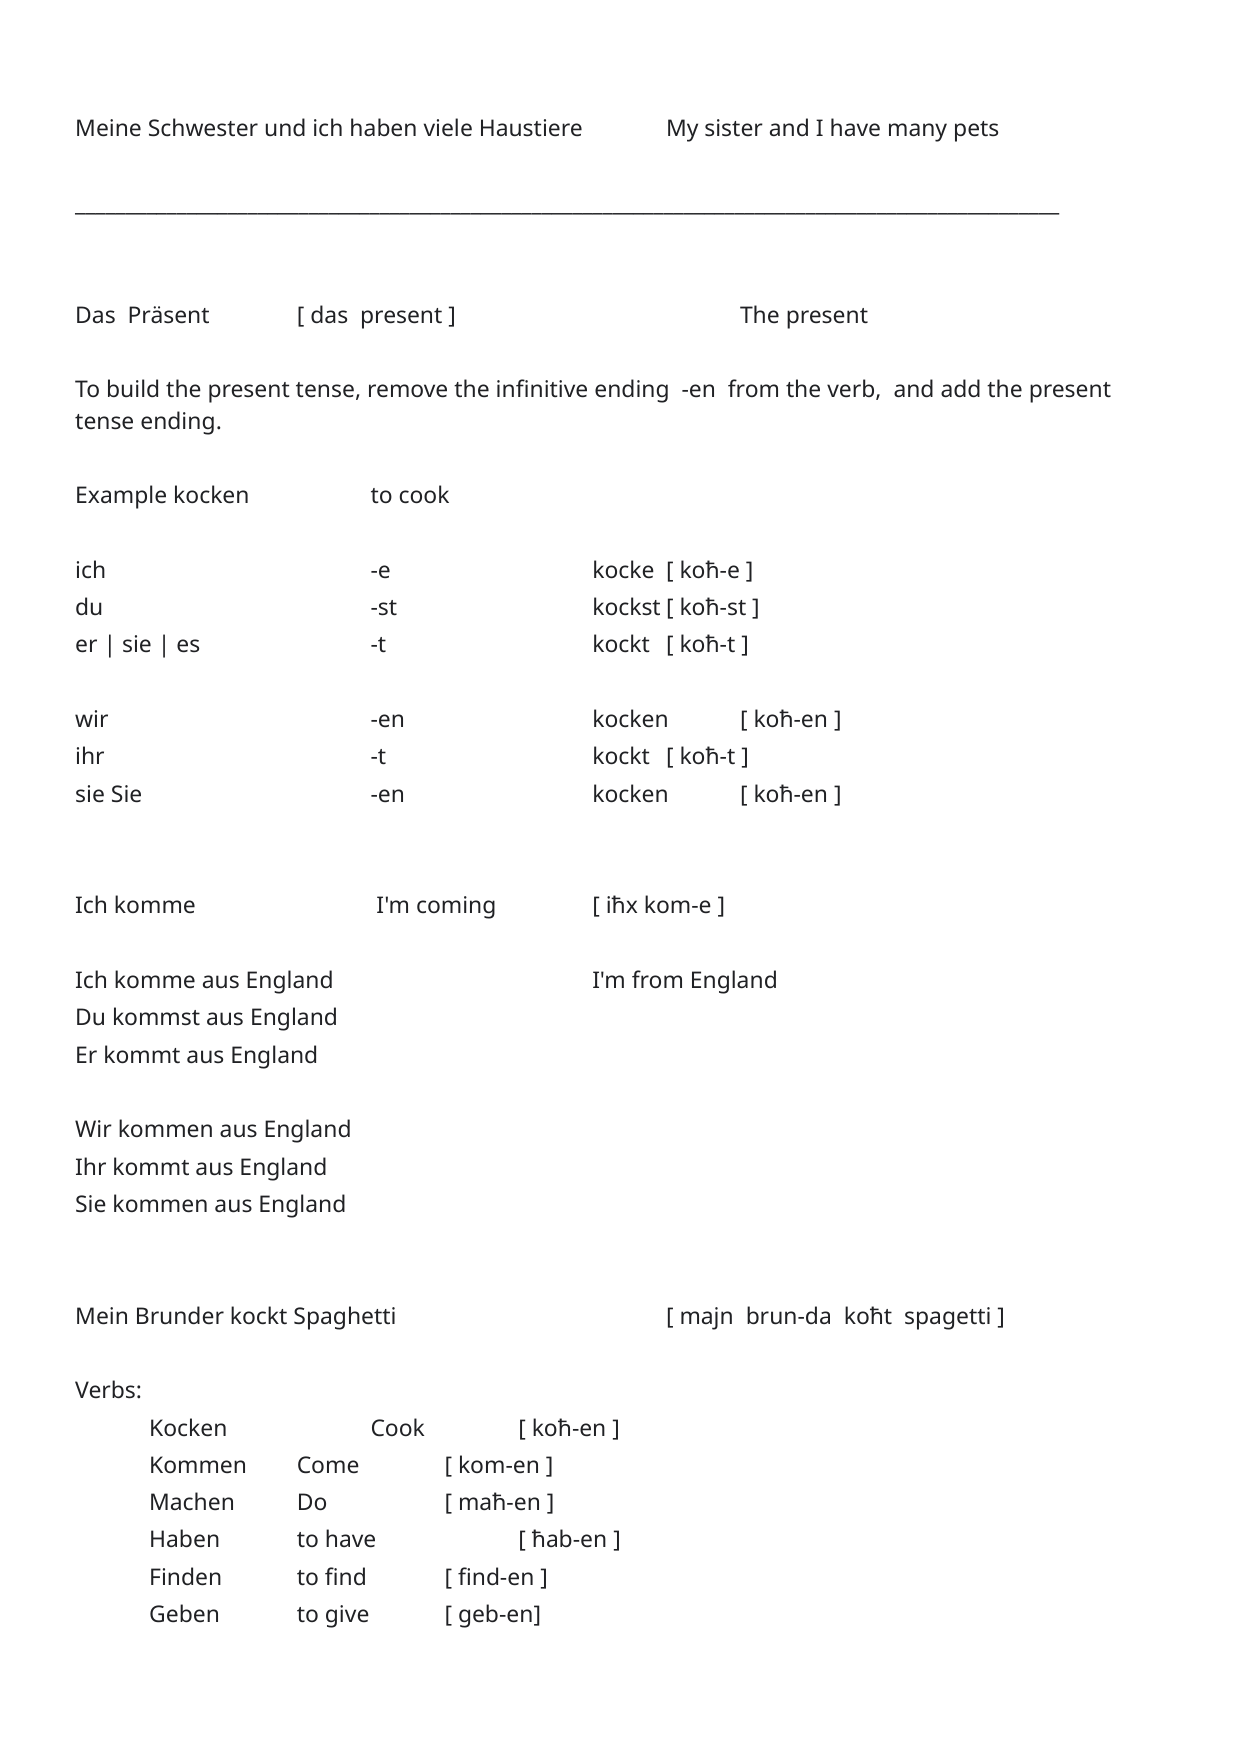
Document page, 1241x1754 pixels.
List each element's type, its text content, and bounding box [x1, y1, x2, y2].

text Er kommt aus England [75, 1038, 1165, 1070]
text Geben to give [ geb-en] [75, 1598, 1165, 1629]
text Du kommst aus England [75, 1001, 1165, 1032]
text wir -en kocken [ koħ-en ] [75, 703, 1165, 734]
text Ich komme aus England I'm from England [75, 964, 1165, 995]
text Ich komme I'm coming [ iħx kom-e ] [75, 889, 1165, 921]
text Meine Schwester und ich haben viele Haustiere My sister and I have many pets [75, 112, 1165, 143]
text Haben to have [ ħab-en ] [75, 1523, 1165, 1554]
text Kocken Cook [ koħ-en ] [75, 1411, 1165, 1443]
text Ihr kommt aus England [75, 1150, 1165, 1182]
text To build the present tense, remove the infinitive ending -en from the verb, and add the present tense ending. [75, 373, 1165, 436]
text sie Sie -en kocken [ koħ-en ] [75, 777, 1165, 809]
text Wir kommen aus England [75, 1113, 1165, 1144]
text du -st kockst [ koħ-st ] [75, 591, 1165, 622]
text Mein Brunder kockt Spaghetti [ majn brun-da koħt spagetti ] [75, 1299, 1165, 1331]
text _________________________________________________________________________________________________ [75, 187, 1165, 218]
text Sie kommen aus England [75, 1188, 1165, 1219]
text Verbs: [75, 1374, 1165, 1405]
text Kommen Come [ kom-en ] [75, 1449, 1165, 1480]
text Machen Do [ maħ-en ] [75, 1486, 1165, 1517]
text Das Präsent [ das present ] The present [75, 299, 1165, 330]
text ich -e kocke [ koħ-e ] [75, 554, 1165, 585]
text Finden to find [ find-en ] [75, 1561, 1165, 1592]
text ihr -t kockt [ koħ-t ] [75, 740, 1165, 771]
text er | sie | es -t kockt [ koħ-t ] [75, 628, 1165, 659]
text Example kocken to cook [75, 479, 1165, 510]
